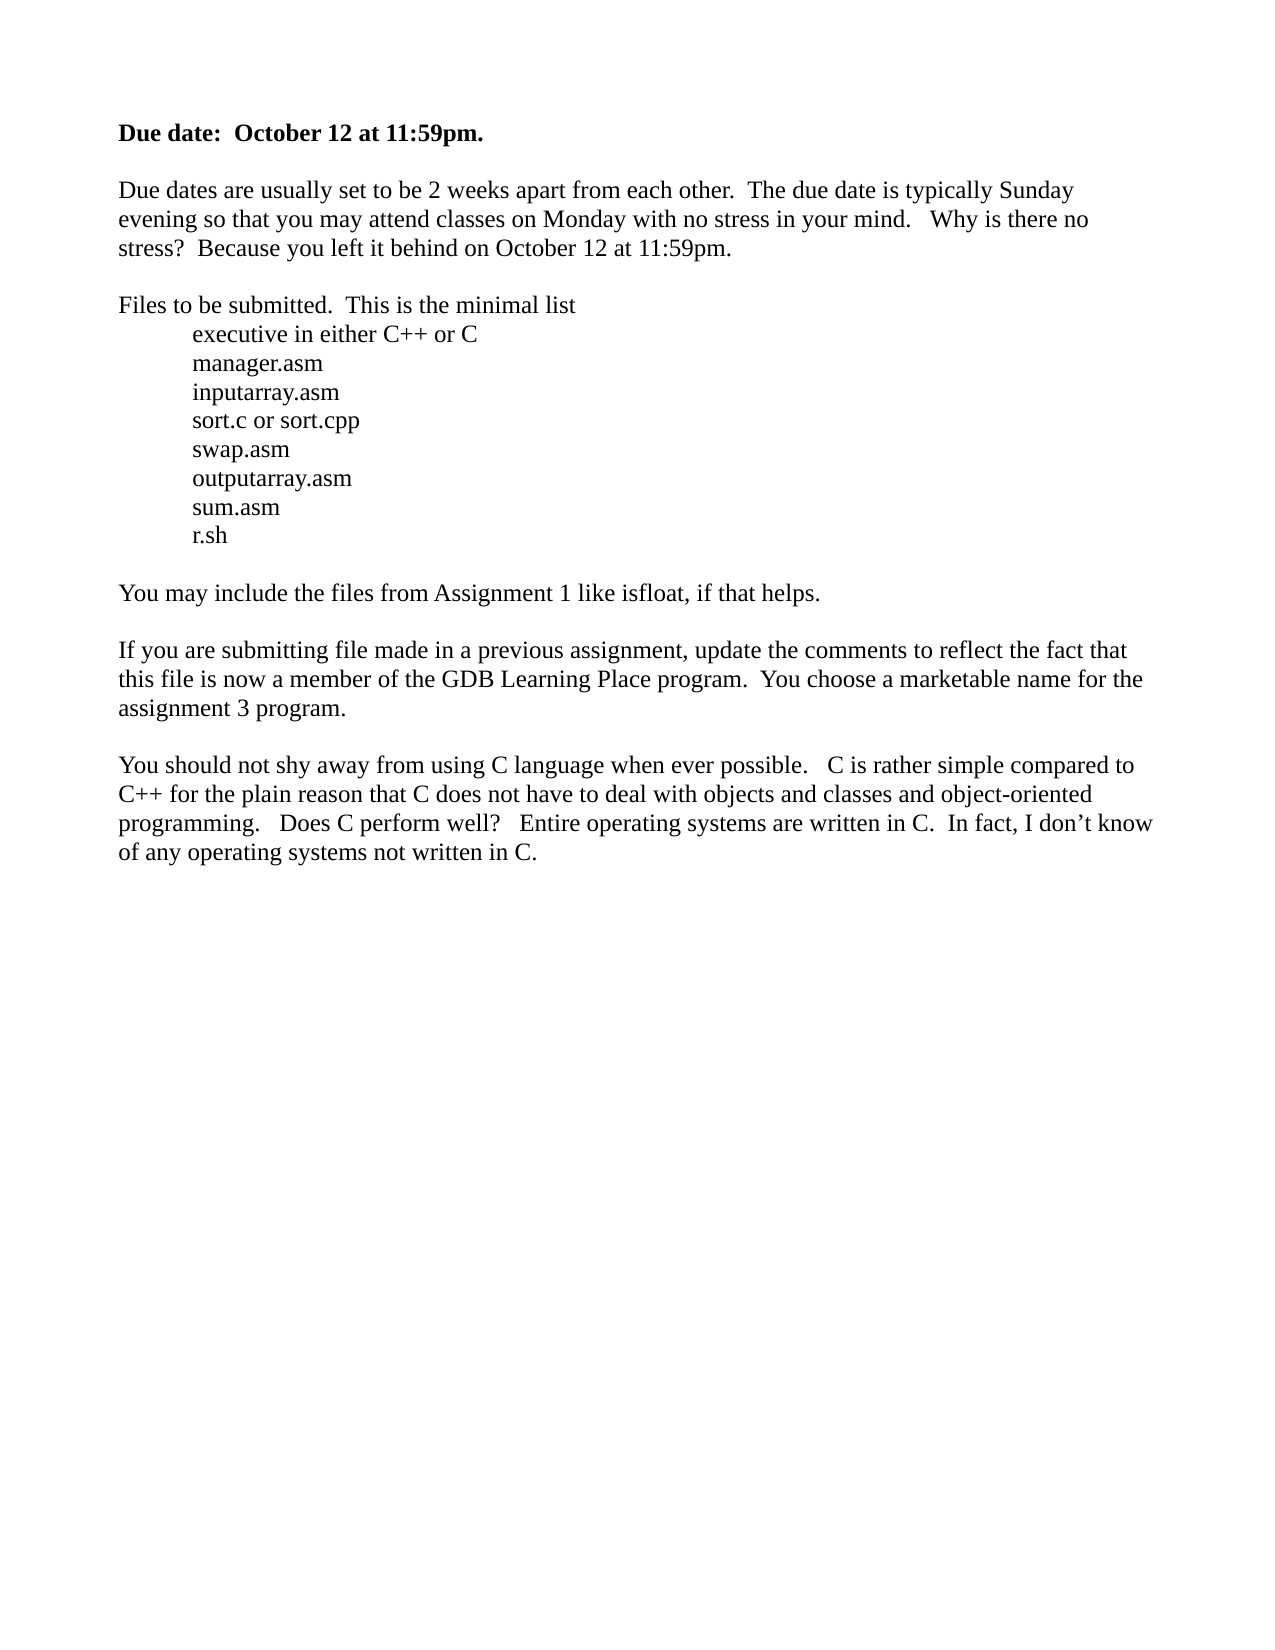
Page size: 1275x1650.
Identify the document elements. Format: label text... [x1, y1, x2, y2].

text sort.c or sort.cpp [118, 406, 1157, 434]
text outputarray.asm [118, 463, 1157, 492]
text Due date: October 12 at 11:59pm. [118, 118, 1157, 147]
text executive in either C++ or C [118, 319, 1157, 348]
text Files to be submitted. This is the minimal list [118, 291, 1157, 319]
text r.sh [118, 521, 1157, 549]
text manager.asm [118, 348, 1157, 377]
text You should not shy away from using C language when ever possible. C is rather simple compared to C++ for the plain reason that C does not have to deal with objects and classes and object-oriented programming. Does C perform well? Entire operating systems are written in C. In fact, I don’t know of any operating systems not written in C. [118, 751, 1157, 866]
text Due dates are usually set to be 2 weeks apart from each other. The due date is typically Sunday evening so that you may attend classes on Monday with no stress in your mind. Why is there no stress? Because you left it behind on October 12 at 11:59pm. [118, 176, 1157, 262]
text swap.asm [118, 434, 1157, 463]
text If you are submitting file made in a previous assignment, update the comments to reflect the fact that this file is now a member of the GDB Learning Place program. You choose a marketable name for the assignment 3 program. [118, 636, 1157, 722]
text You may include the files from Assignment 1 like isfloat, if that helps. [118, 578, 1157, 607]
text inputarray.asm [118, 377, 1157, 406]
text sum.asm [118, 492, 1157, 521]
